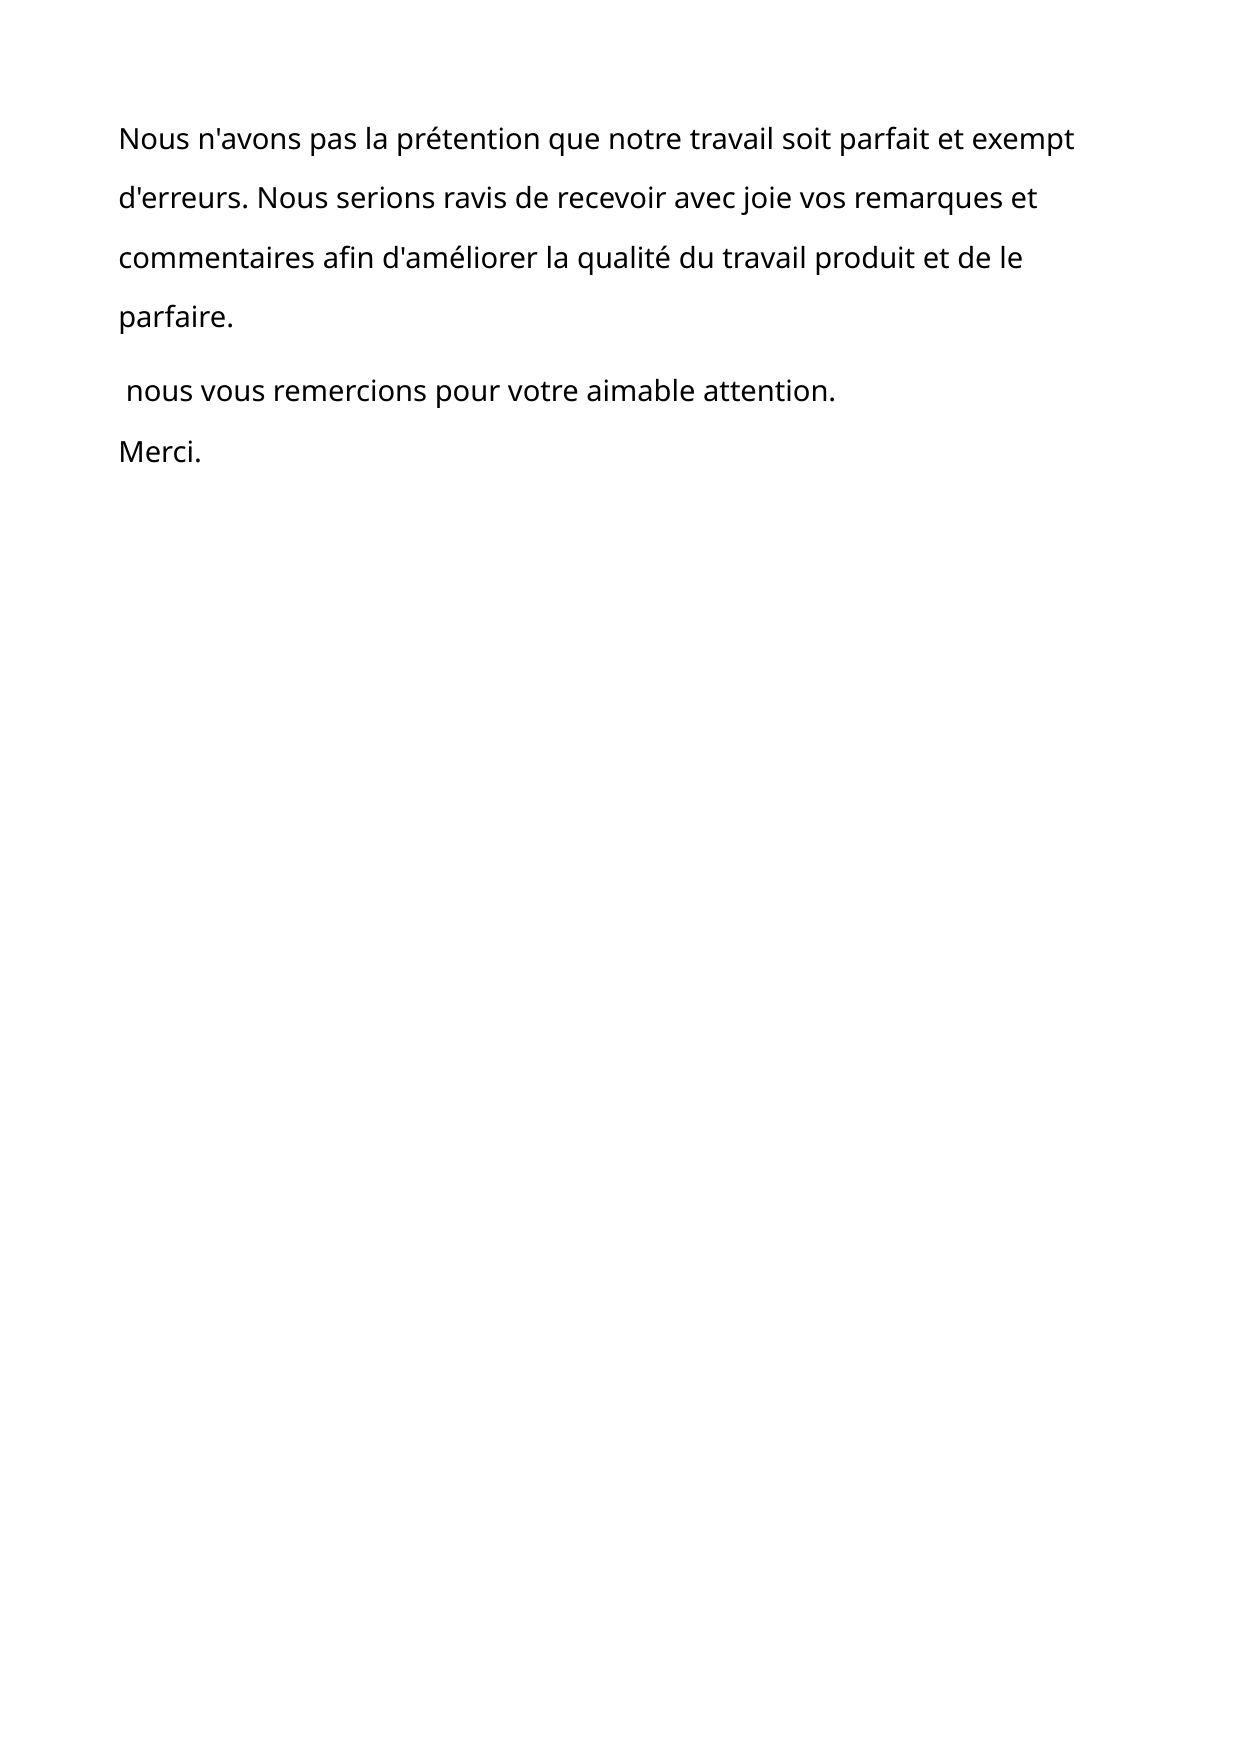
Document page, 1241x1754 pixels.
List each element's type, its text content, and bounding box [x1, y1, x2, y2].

text nous vous remercions pour votre aimable attention. [118, 371, 1122, 410]
text Nous n'avons pas la prétention que notre travail soit parfait et exempt d'erreurs. Nous serions ravis de recevoir avec joie vos remarques et commentaires afin d'améliorer la qualité du travail produit et de le parfaire. [118, 118, 1122, 336]
text Merci. [118, 431, 1122, 471]
